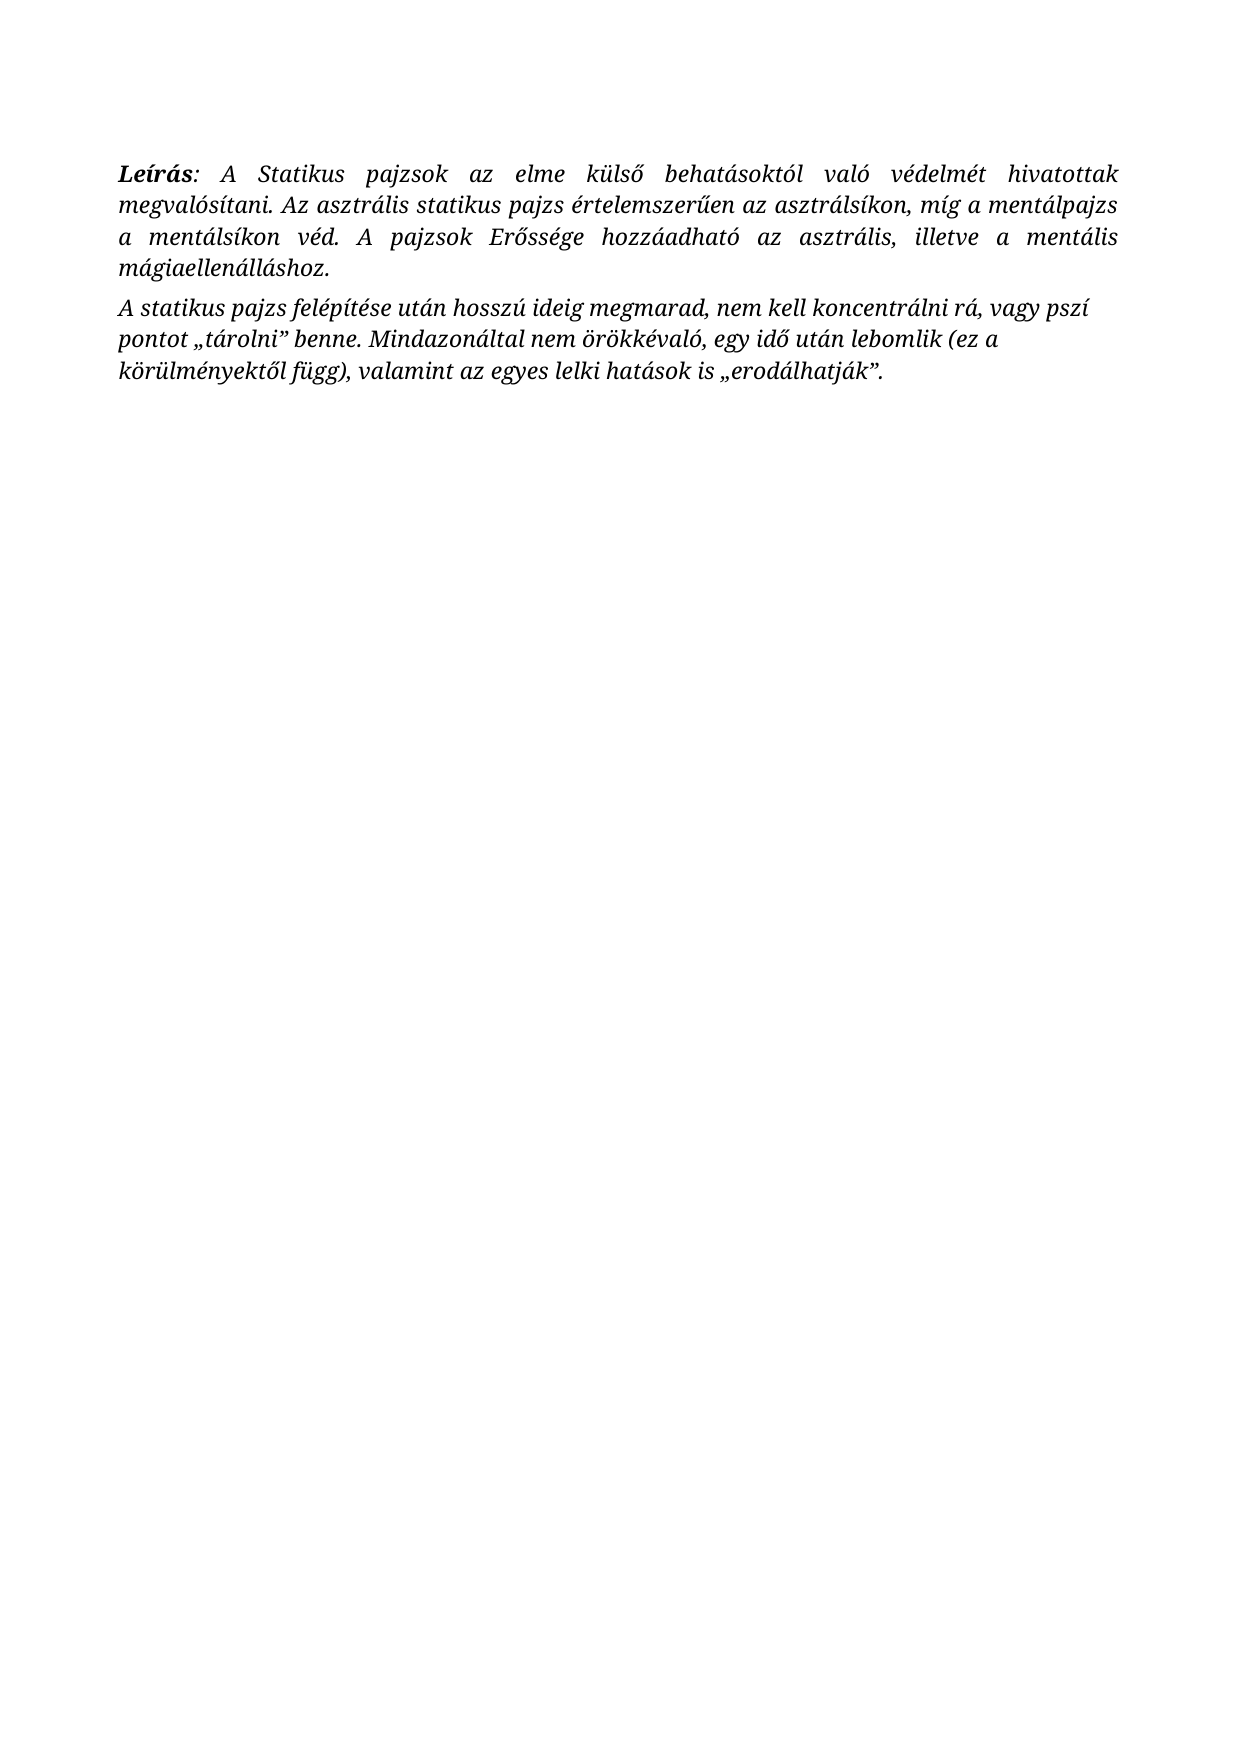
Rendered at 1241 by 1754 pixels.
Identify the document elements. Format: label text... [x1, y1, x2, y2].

text A statikus pajzs felépítése után hosszú ideig megmarad, nem kell koncentrálni rá, vagy pszí pontot „tárolni” benne. Mindazonáltal nem örökkévaló, egy idő után lebomlik (ez a körülményektől függ), valamint az egyes lelki hatások is „erodálhatják”. [118, 292, 1122, 386]
text Leírás: A Statikus pajzsok az elme külső behatásoktól való védelmét hivatottak megvalósítani. Az asztrális statikus pajzs értelemszerűen az asztrálsíkon, míg a mentálpajzs a mentálsíkon véd. A pajzsok Erőssége hozzáadható az asztrális, illetve a mentális mágiaellenálláshoz. [118, 158, 1122, 283]
